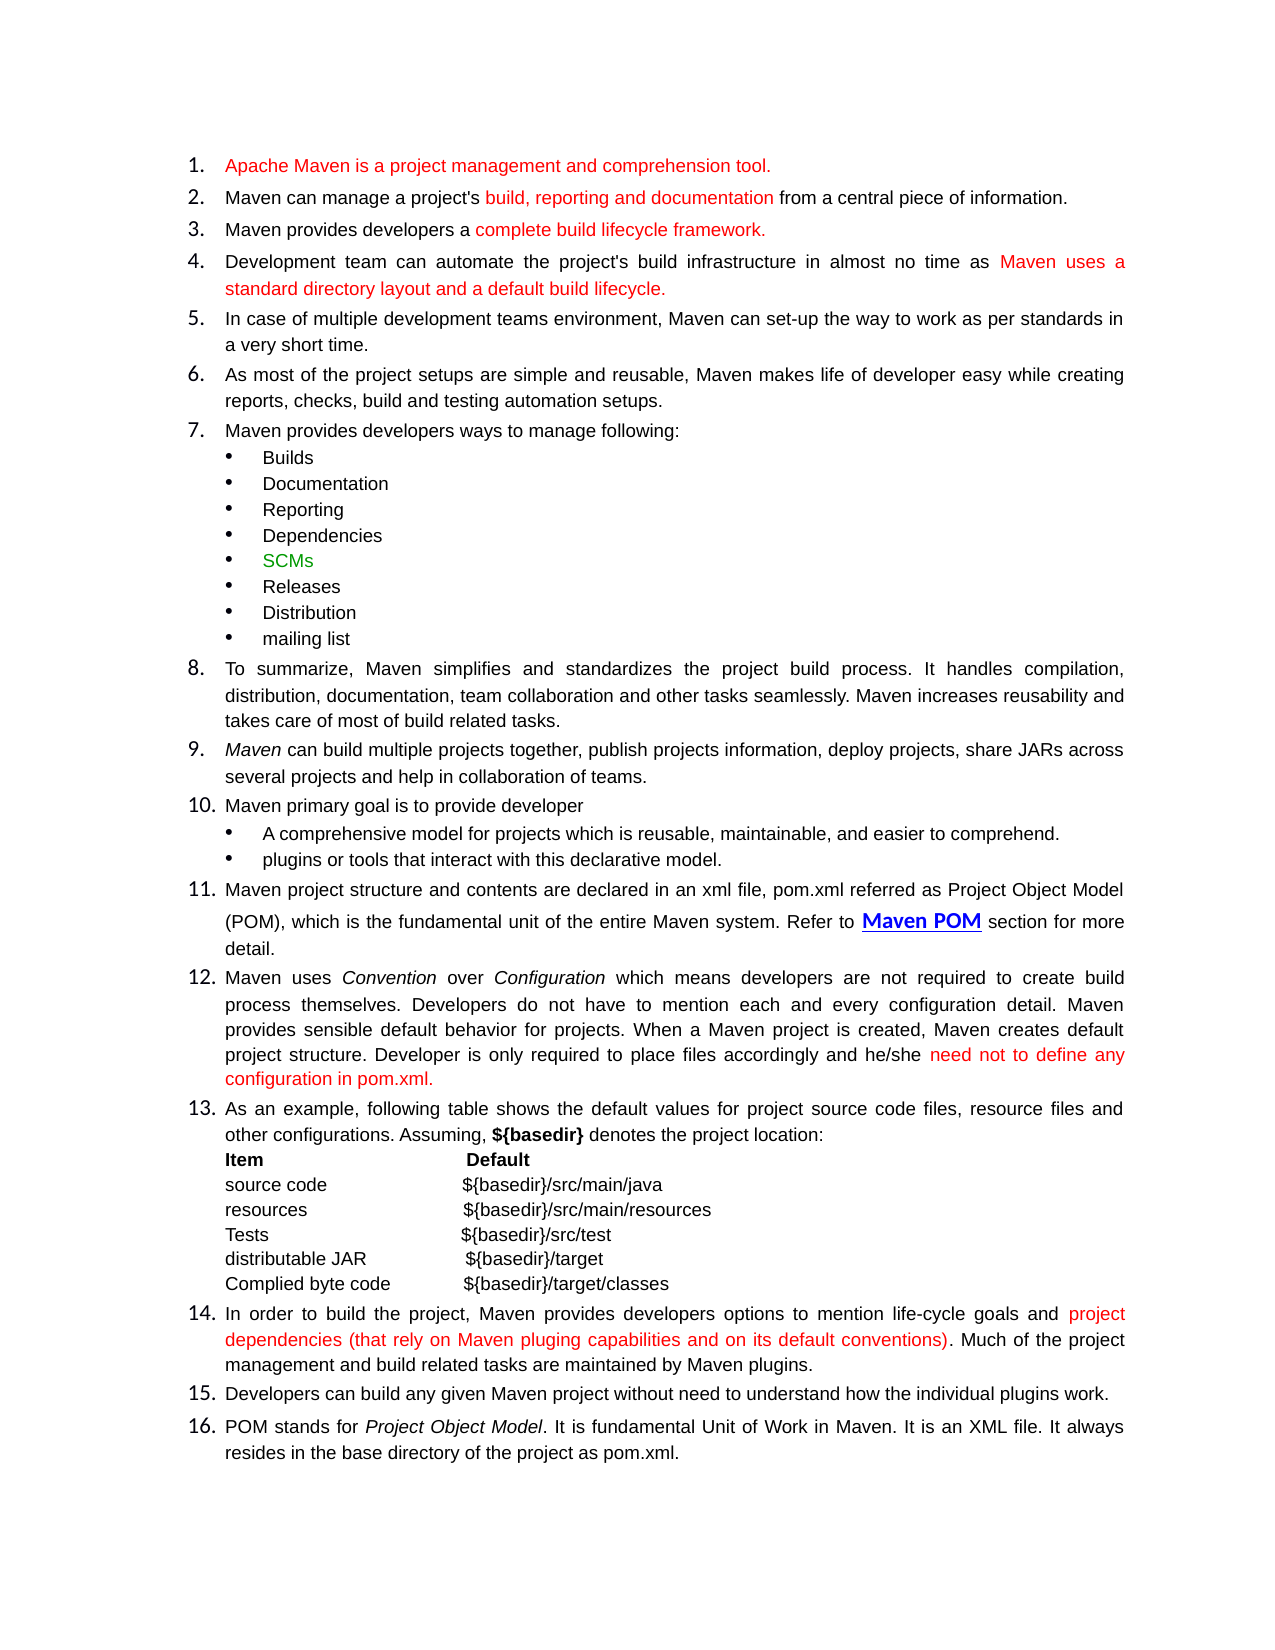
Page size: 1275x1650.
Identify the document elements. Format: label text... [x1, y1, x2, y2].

list Dependencies [225, 524, 1125, 547]
list mailing list [225, 628, 1125, 650]
list A comprehensive model for projects which is reusable, maintainable, and easier to comprehend. [225, 823, 1125, 845]
list distributable JAR ${basedir}/target [187, 1248, 1125, 1270]
list To summarize, Maven simplifies and standardizes the project build process. It handles compilation, distribution, documentation, team collaboration and other tasks seamlessly. Maven increases reusability and takes care of most of build related tasks. [187, 653, 1125, 731]
list Maven uses Convention over Configuration which means developers are not required to create build process themselves. Developers do not have to mention each and every configuration detail. Maven provides sensible default behavior for projects. When a Maven project is created, Maven creates default project structure. Developer is only required to place files accordingly and he/she need not to define any configuration in pom.xml. [187, 962, 1125, 1090]
list Documentation [225, 473, 1125, 495]
list plugins or tools that interact with this declarative model. [225, 848, 1125, 871]
list In order to build the project, Maven provides developers options to mention life-cycle goals and project dependencies (that rely on Maven pluging capabilities and on its default conventions). Much of the project management and build related tasks are maintained by Maven plugins. [187, 1298, 1125, 1375]
list Maven provides developers a complete build lifecycle framework. [187, 214, 1125, 242]
list Development team can automate the project's build infrastructure in almost no time as Maven uses a standard directory layout and a default build lifecycle. [187, 247, 1125, 299]
list Distribution [225, 602, 1125, 624]
list In case of multiple development teams environment, Maven can set-up the way to work as per standards in a very short time. [187, 303, 1125, 355]
list Tests ${basedir}/src/test [187, 1223, 1125, 1245]
list source code ${basedir}/src/main/java [187, 1174, 1125, 1195]
list Complied byte code ${basedir}/target/classes [187, 1273, 1125, 1294]
list Developers can build any given Maven project without need to understand how the individual plugins work. [187, 1378, 1125, 1407]
list As most of the project setups are simple and reusable, Maven makes life of developer easy while creating reports, checks, build and testing automation setups. [187, 359, 1125, 411]
list Maven primary goal is to provide developer [187, 790, 1125, 818]
list Builds [225, 447, 1125, 469]
list Maven can build multiple projects together, publish projects information, deploy projects, share JARs across several projects and help in collaboration of teams. [187, 734, 1125, 787]
list POM stands for Project Object Model. It is fundamental Unit of Work in Maven. It is an XML file. It always resides in the base directory of the project as pom.xml. [187, 1411, 1125, 1463]
list SCMs [225, 550, 1125, 573]
list Apache Maven is a project management and comprehension tool. [187, 150, 1125, 178]
list Reporting [225, 498, 1125, 521]
list resources ${basedir}/src/main/resources [187, 1198, 1125, 1220]
list Releases [225, 576, 1125, 598]
list Item Default [187, 1149, 1125, 1171]
list Maven provides developers ways to manage following: [187, 415, 1125, 443]
list Maven project structure and contents are declared in an xml file, pom.xml referred as Project Object Model (POM), which is the fundamental unit of the entire Maven system. Refer to Maven POM section for more detail. [187, 874, 1125, 959]
list As an example, following table shows the default values for project source code files, resource files and other configurations. Assuming, ${basedir} denotes the project location: [187, 1093, 1125, 1146]
list Maven can manage a project's build, reporting and documentation from a central piece of information. [187, 182, 1125, 210]
